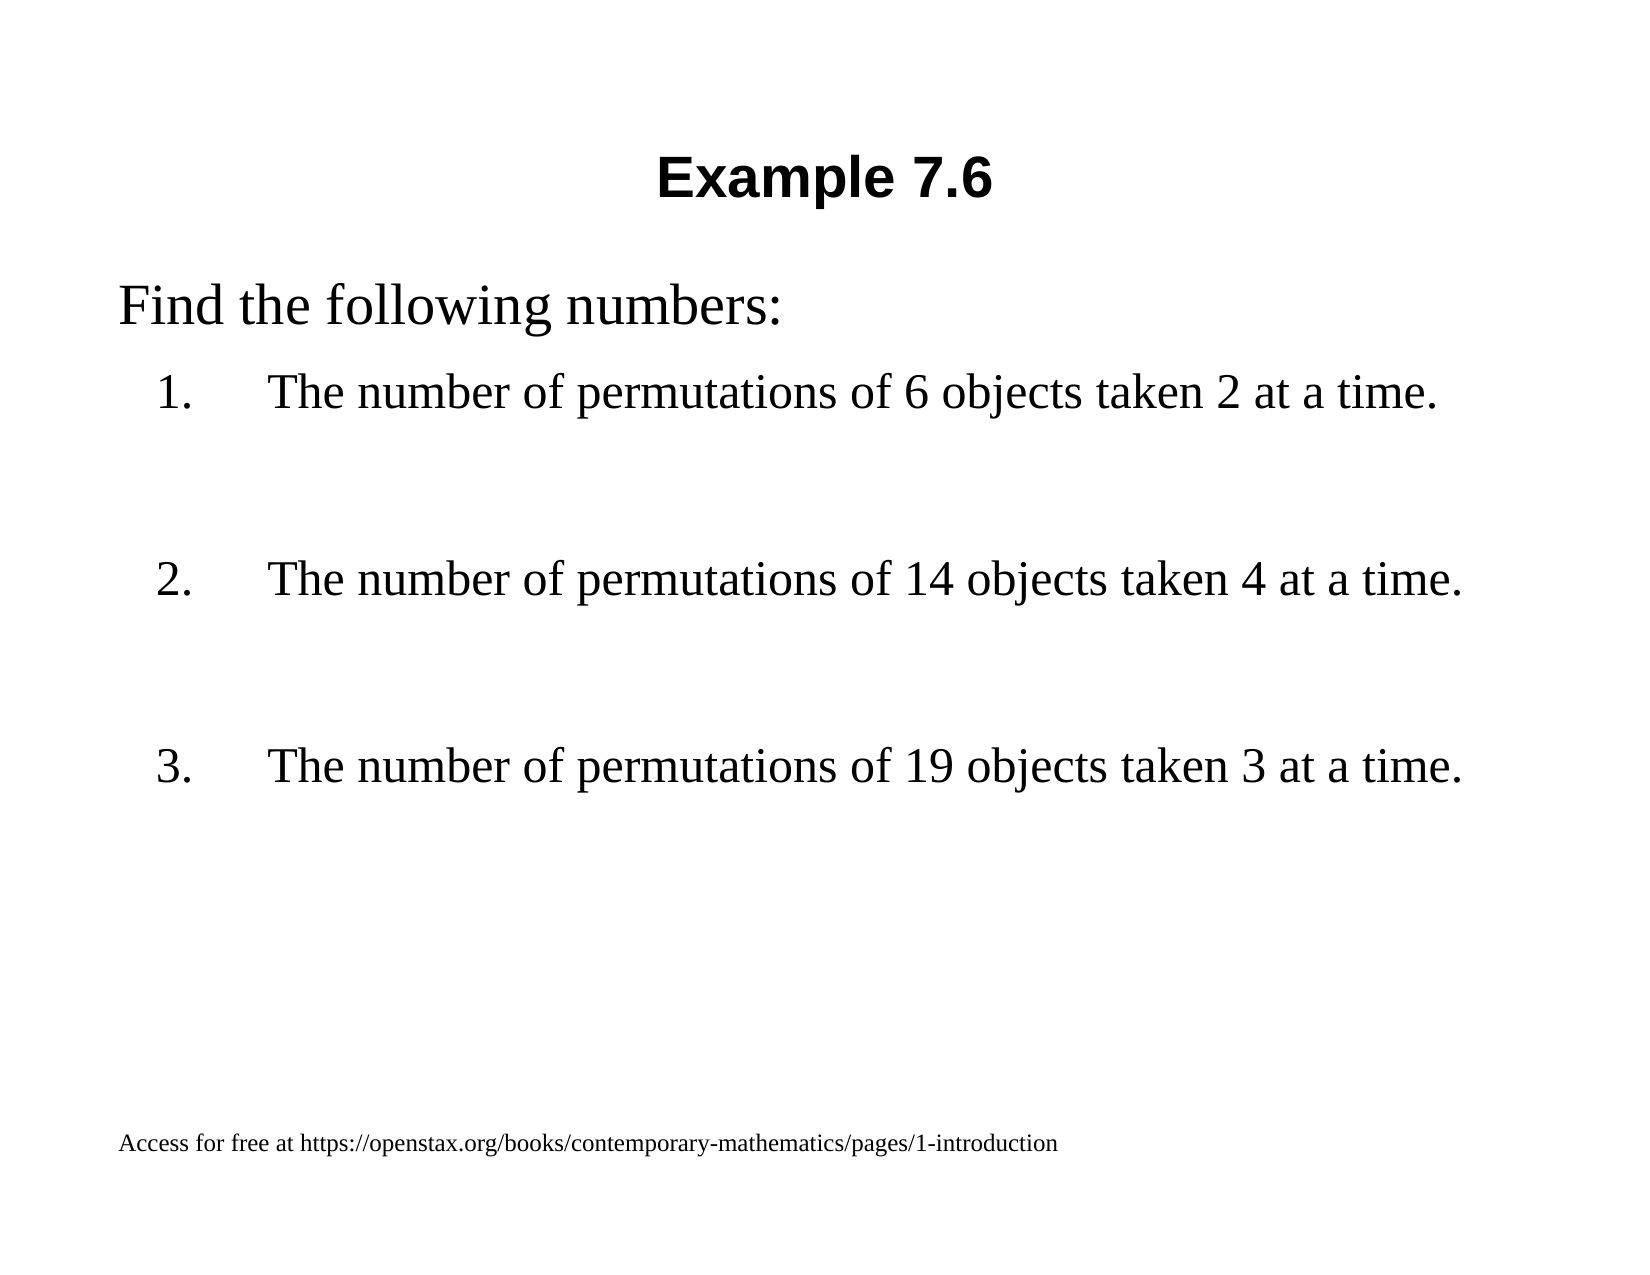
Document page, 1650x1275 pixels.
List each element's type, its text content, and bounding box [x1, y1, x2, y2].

text Find the following numbers: [118, 270, 1532, 337]
list The number of permutations of 6 objects taken 2 at a time. [156, 362, 1532, 419]
title Example 7.6 [118, 143, 1532, 210]
list The number of permutations of 14 objects taken 4 at a time. [156, 549, 1532, 607]
list The number of permutations of 19 objects taken 3 at a time. [156, 736, 1532, 794]
